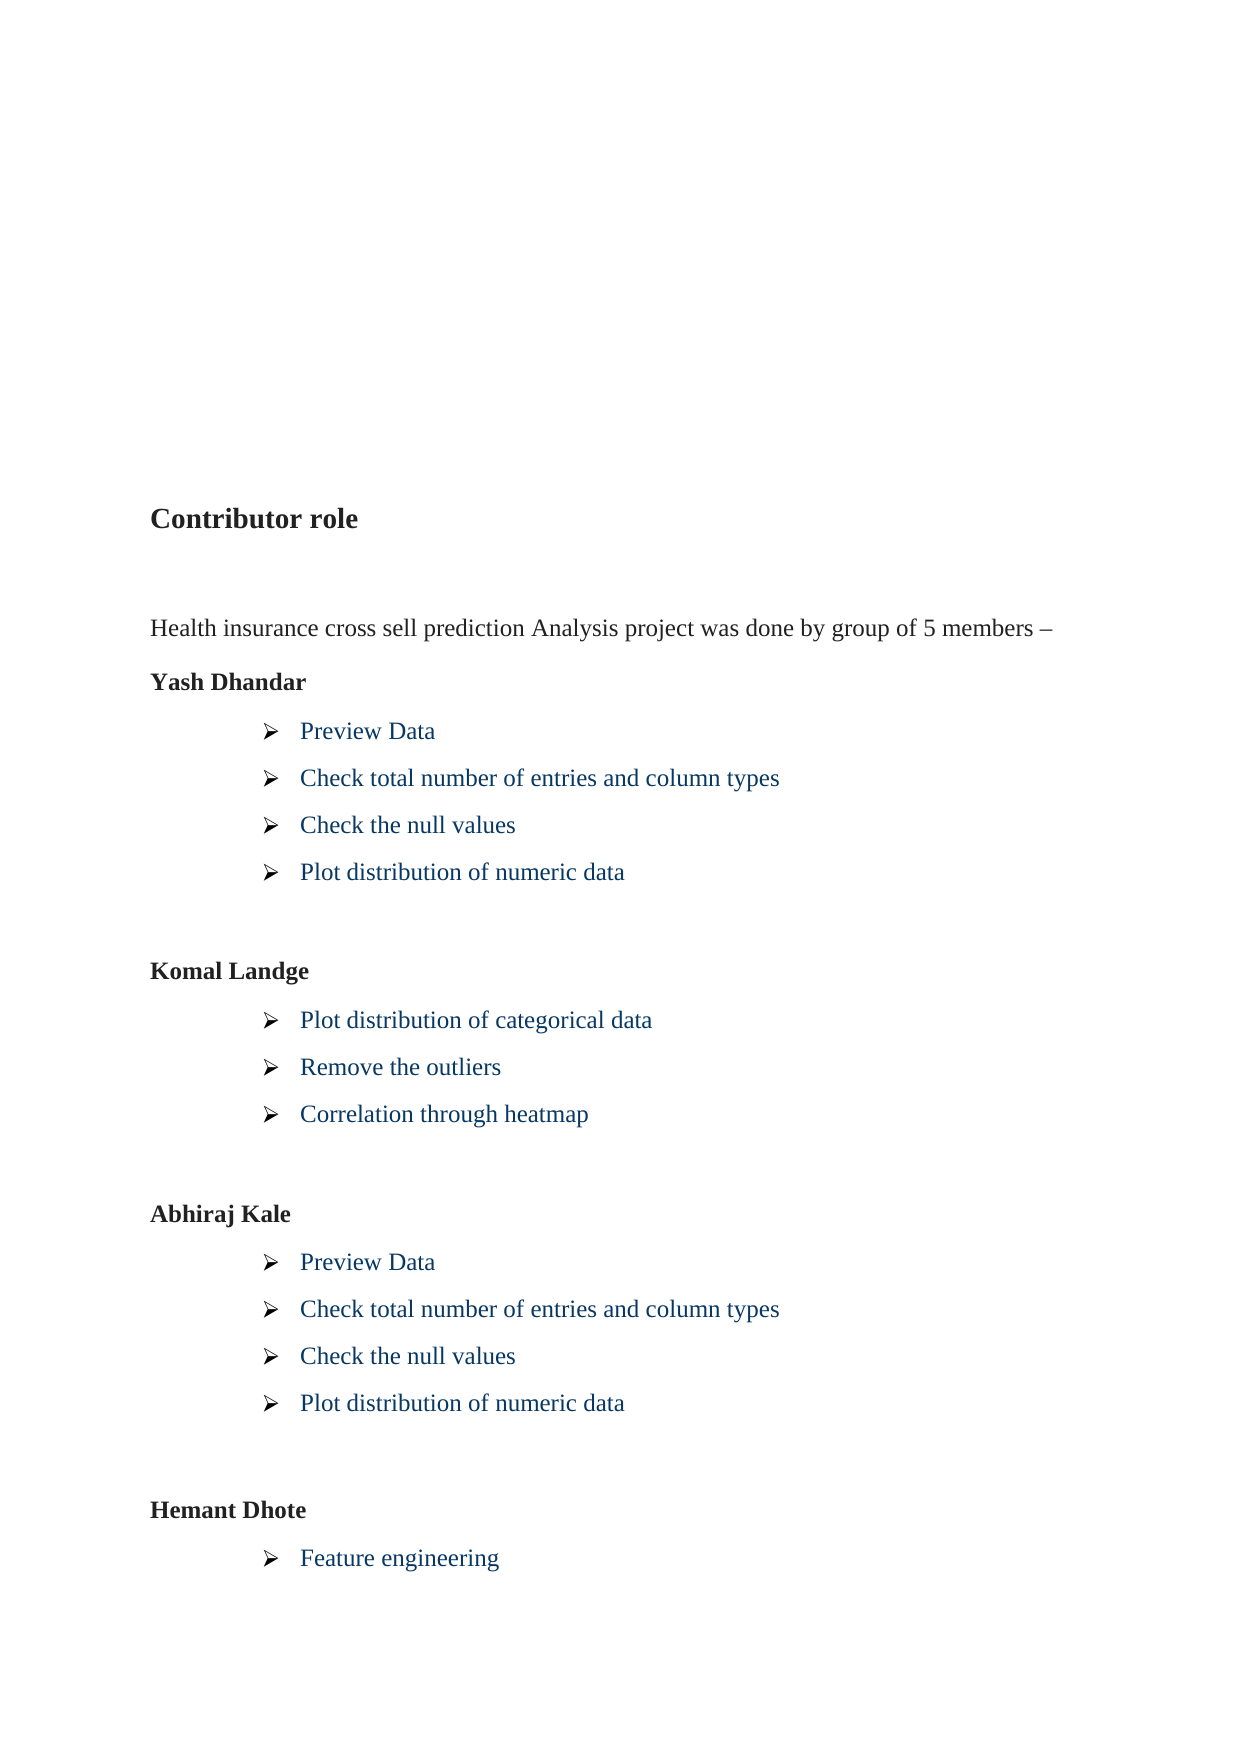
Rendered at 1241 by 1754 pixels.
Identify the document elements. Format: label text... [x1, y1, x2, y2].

list Feature engineering [262, 1533, 1090, 1580]
text Health insurance cross sell prediction Analysis project was done by group of 5 members – [150, 613, 1090, 642]
text Komal Landge [150, 956, 1090, 985]
list Plot distribution of numeric data [262, 846, 1090, 893]
list Check total number of entries and column types [262, 1284, 1090, 1331]
list Remove the outliers [262, 1042, 1090, 1088]
list Plot distribution of categorical data [262, 994, 1090, 1042]
list Plot distribution of numeric data [262, 1378, 1090, 1425]
text Contributor role [150, 501, 1090, 535]
text Yash Dhandar [150, 667, 1090, 696]
list Check the null values [262, 1331, 1090, 1378]
list Preview Data [262, 1237, 1090, 1284]
list Preview Data [262, 705, 1090, 752]
list Correlation through heatmap [262, 1088, 1090, 1136]
text Hemant Dhote [150, 1495, 1090, 1523]
list Check total number of entries and column types [262, 752, 1090, 799]
list Check the null values [262, 799, 1090, 846]
text Abhiraj Kale [150, 1199, 1090, 1227]
